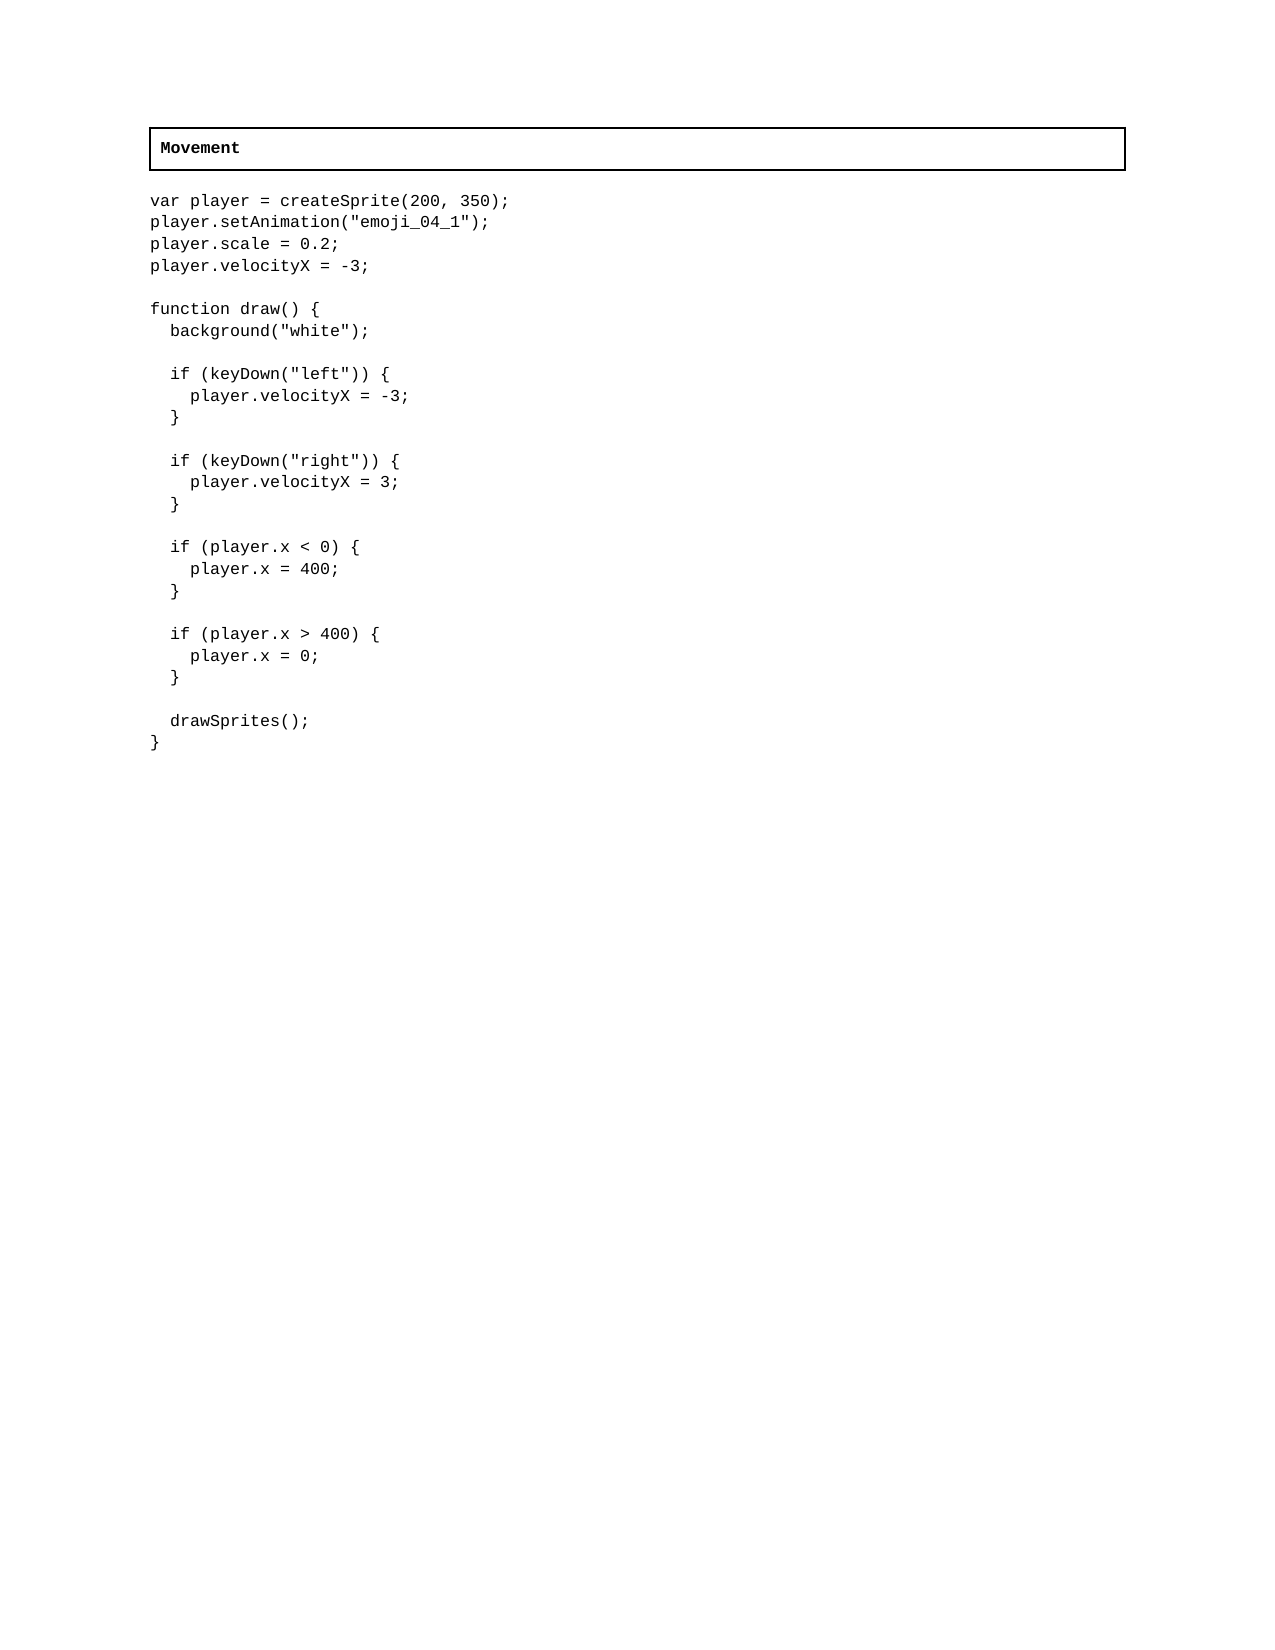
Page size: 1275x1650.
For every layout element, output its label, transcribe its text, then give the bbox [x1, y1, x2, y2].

text drawSprites(); [150, 712, 1125, 731]
text if (player.x < 0) { [150, 539, 1125, 558]
text } [150, 734, 1125, 753]
text player.velocityX = 3; [150, 474, 1125, 493]
text player.setAnimation("emoji_04_1"); [150, 214, 1125, 233]
text } [150, 669, 1125, 688]
text function draw() { [150, 301, 1125, 319]
text player.x = 400; [150, 561, 1125, 579]
text if (player.x > 400) { [150, 626, 1125, 644]
text } [150, 496, 1125, 514]
text var player = createSprite(200, 350); [150, 192, 1125, 211]
text player.scale = 0.2; [150, 236, 1125, 254]
text player.x = 0; [150, 647, 1125, 666]
text if (keyDown("right")) { [150, 452, 1125, 471]
text player.velocityX = -3; [150, 257, 1125, 276]
table_header Movement [151, 129, 1124, 168]
text background("white"); [150, 322, 1125, 341]
text } [150, 582, 1125, 601]
text } [150, 409, 1125, 428]
text player.velocityX = -3; [150, 387, 1125, 406]
text if (keyDown("left")) { [150, 366, 1125, 384]
